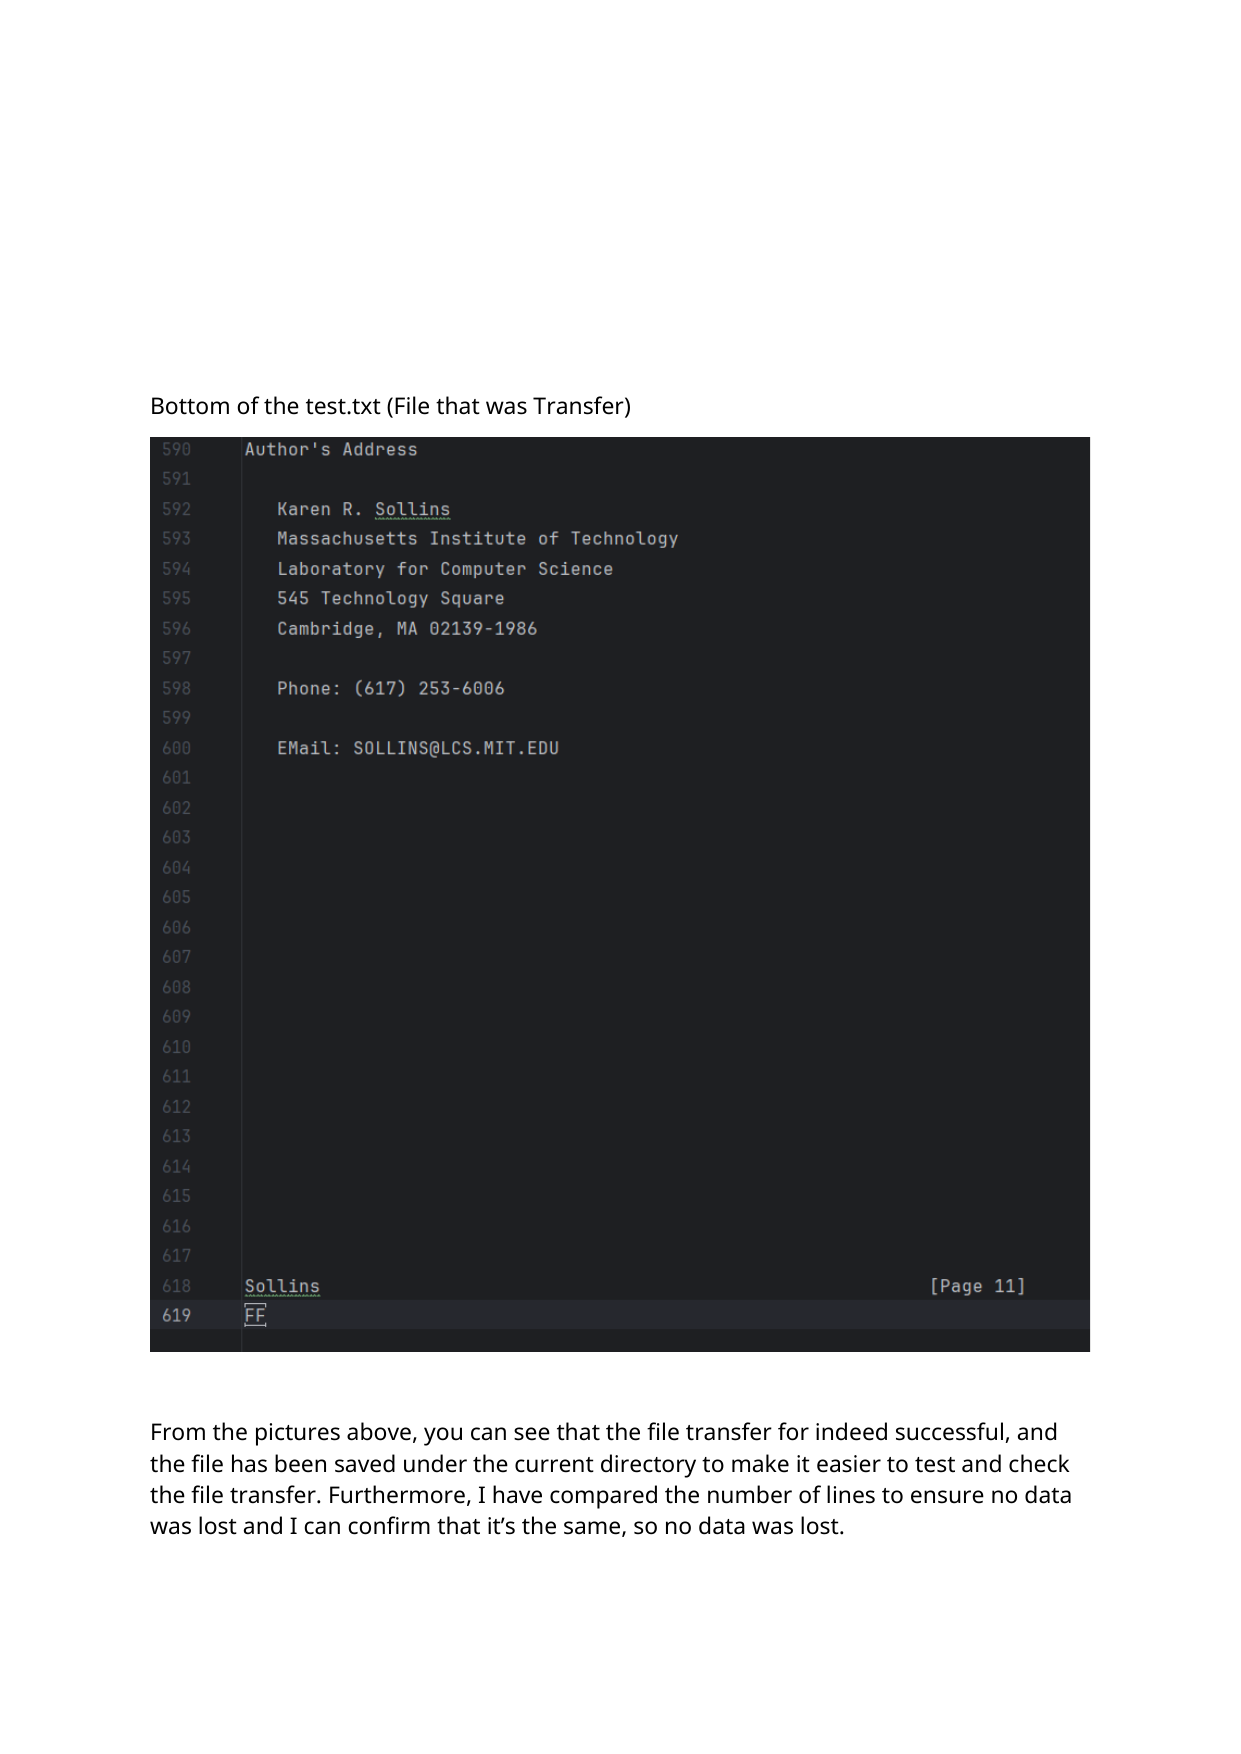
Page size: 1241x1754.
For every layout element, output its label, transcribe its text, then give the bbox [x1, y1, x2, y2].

text From the pictures above, you can see that the file transfer for indeed successful, and the file has been saved under the current directory to make it easier to test and check the file transfer. Furthermore, I have compared the number of lines to ensure no data was lost and I can confirm that it’s the same, so no data was lost. [150, 1416, 1090, 1541]
text Bottom of the test.txt (File that was Transfer) [150, 389, 1090, 421]
